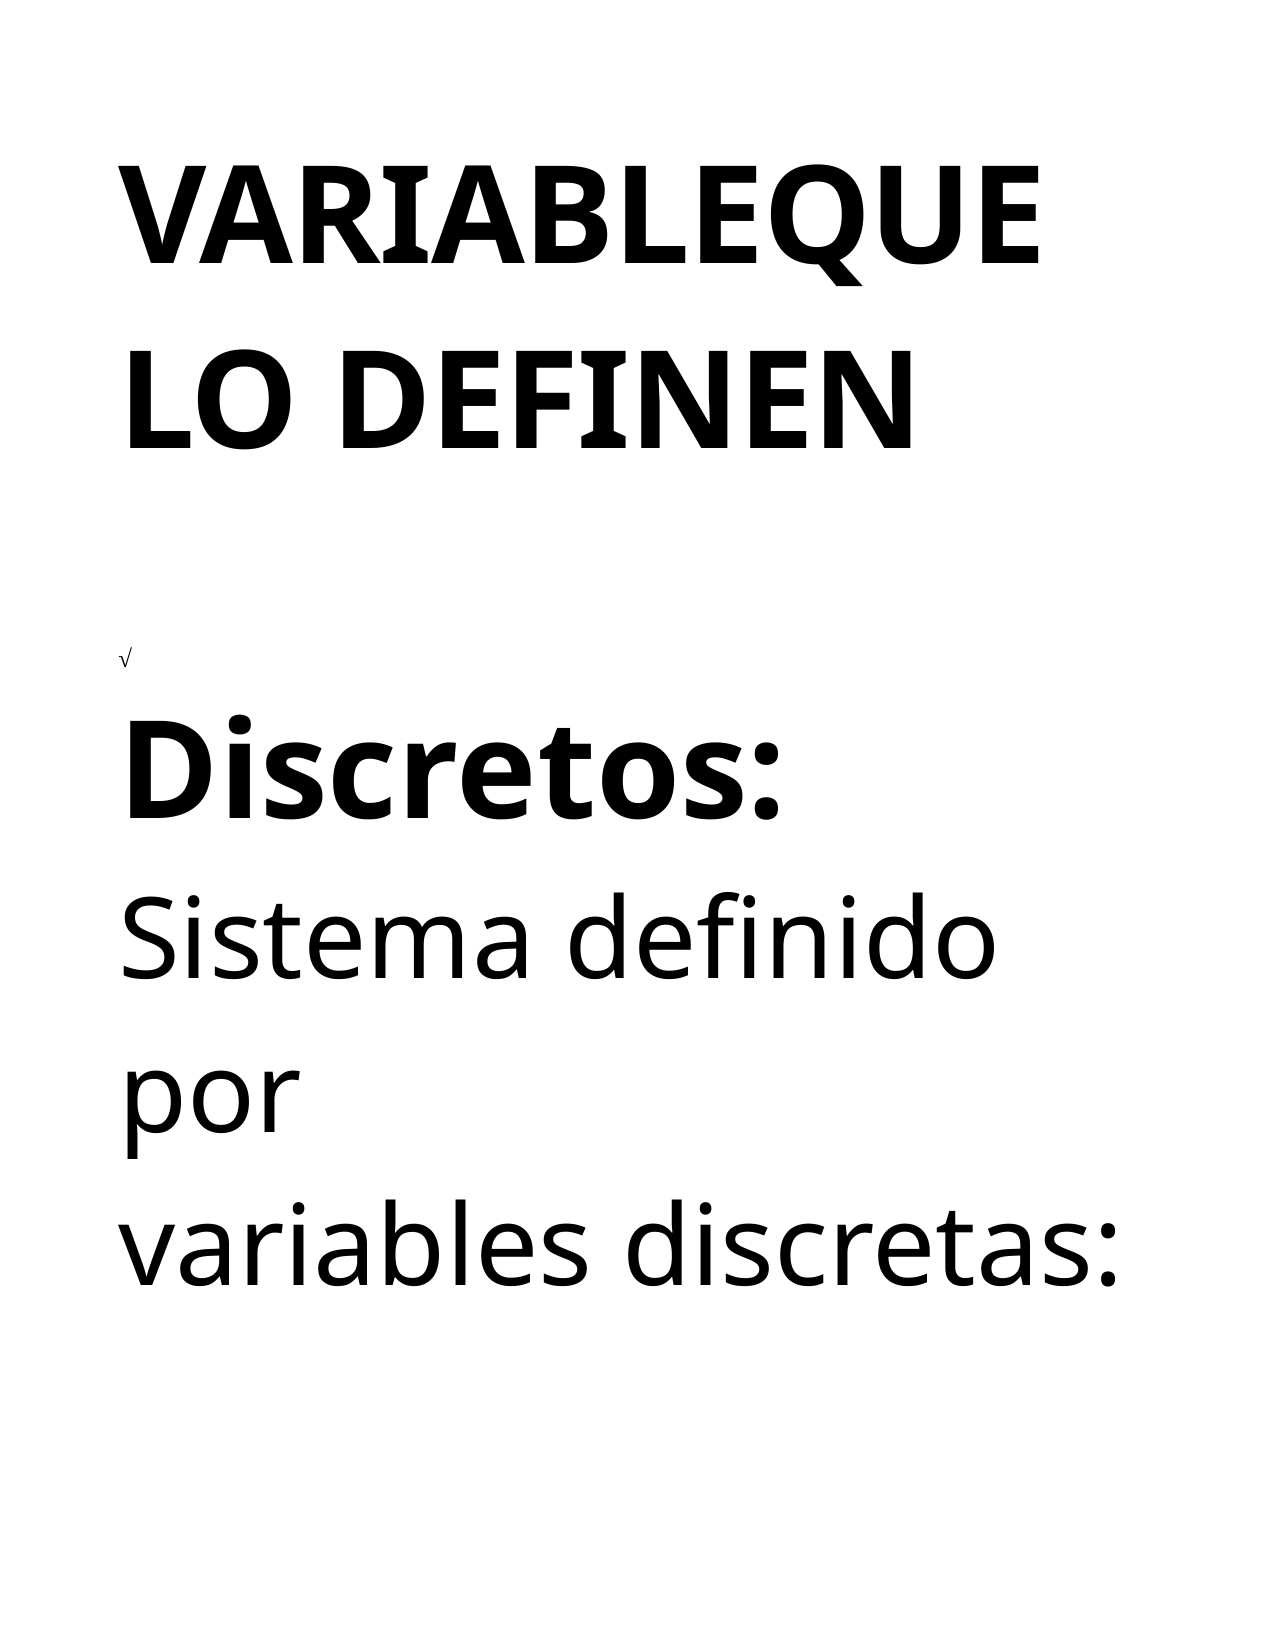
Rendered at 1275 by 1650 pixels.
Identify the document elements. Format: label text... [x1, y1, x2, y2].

text Discretos: [118, 673, 1157, 858]
text VARIABLEQUE LO DEFINEN [118, 118, 1157, 488]
text Sistema definido por variables discretas: [118, 858, 1157, 1318]
text √ [118, 644, 1157, 673]
